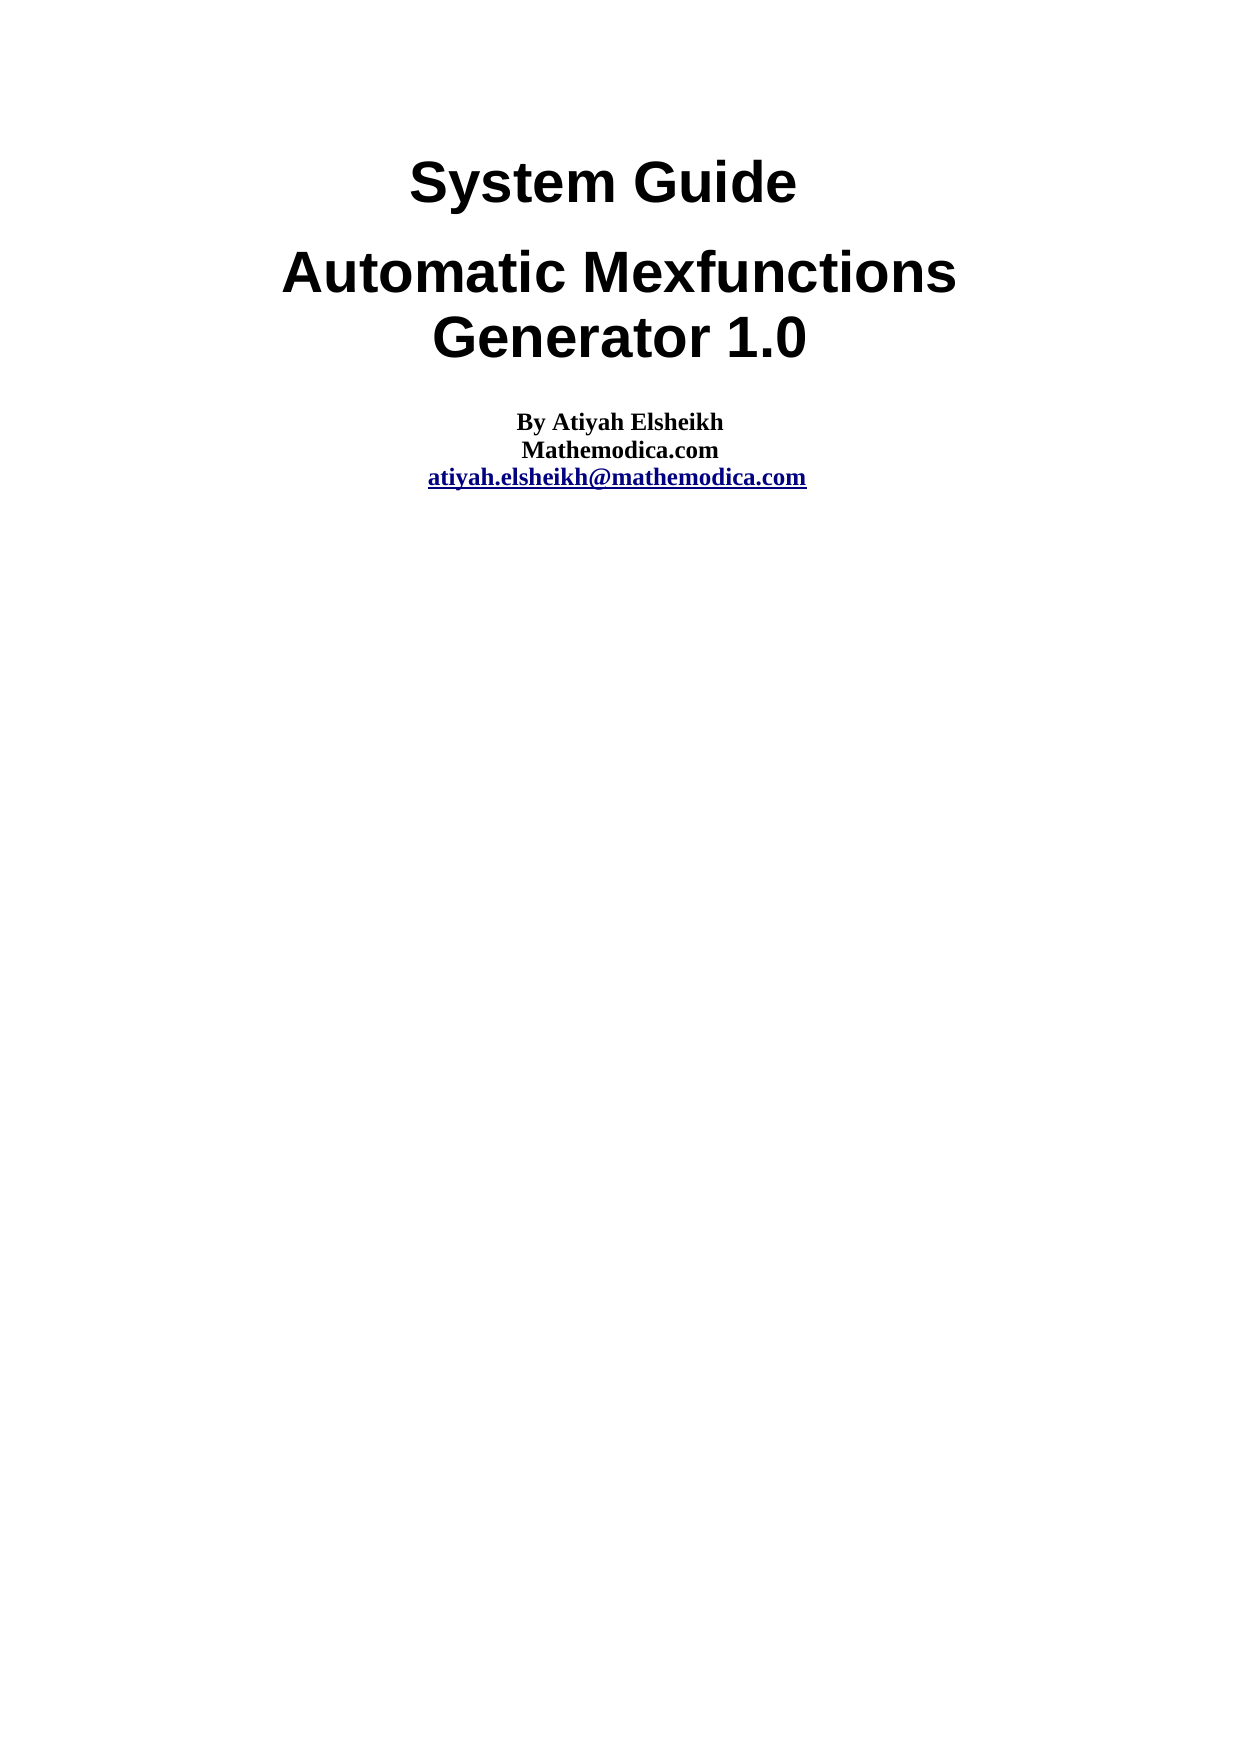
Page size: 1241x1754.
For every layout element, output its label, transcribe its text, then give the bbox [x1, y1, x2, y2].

text atiyah.elsheikh@mathemodica.com [187, 463, 1053, 491]
text Mathemodica.com [187, 436, 1053, 463]
text By Atiyah Elsheikh [187, 408, 1053, 436]
title System Guide [187, 150, 1053, 215]
title Automatic Mexfunctions Generator 1.0 [187, 240, 1053, 370]
